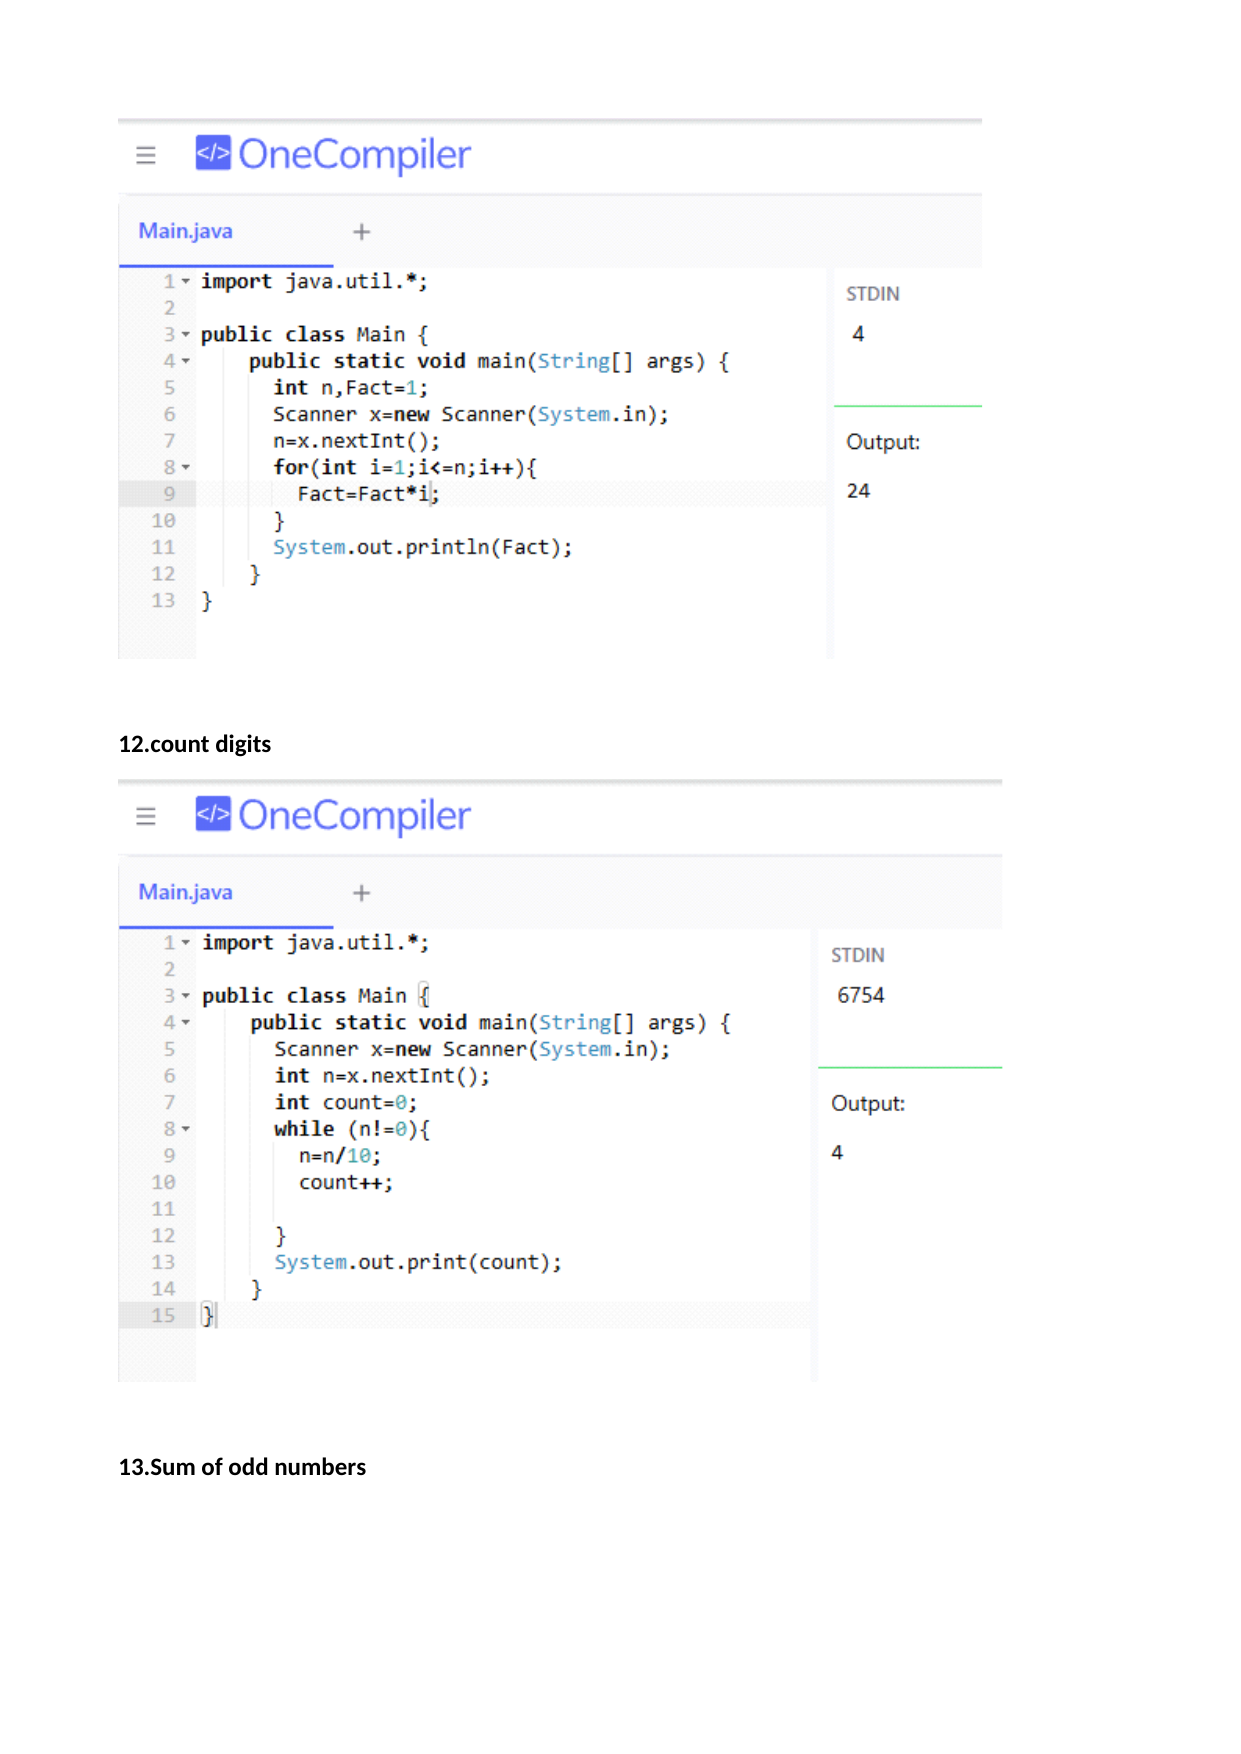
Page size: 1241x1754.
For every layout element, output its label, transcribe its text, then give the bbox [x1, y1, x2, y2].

text 12.count digits [118, 728, 1122, 759]
text 13.Sum of odd numbers [118, 1451, 1122, 1482]
